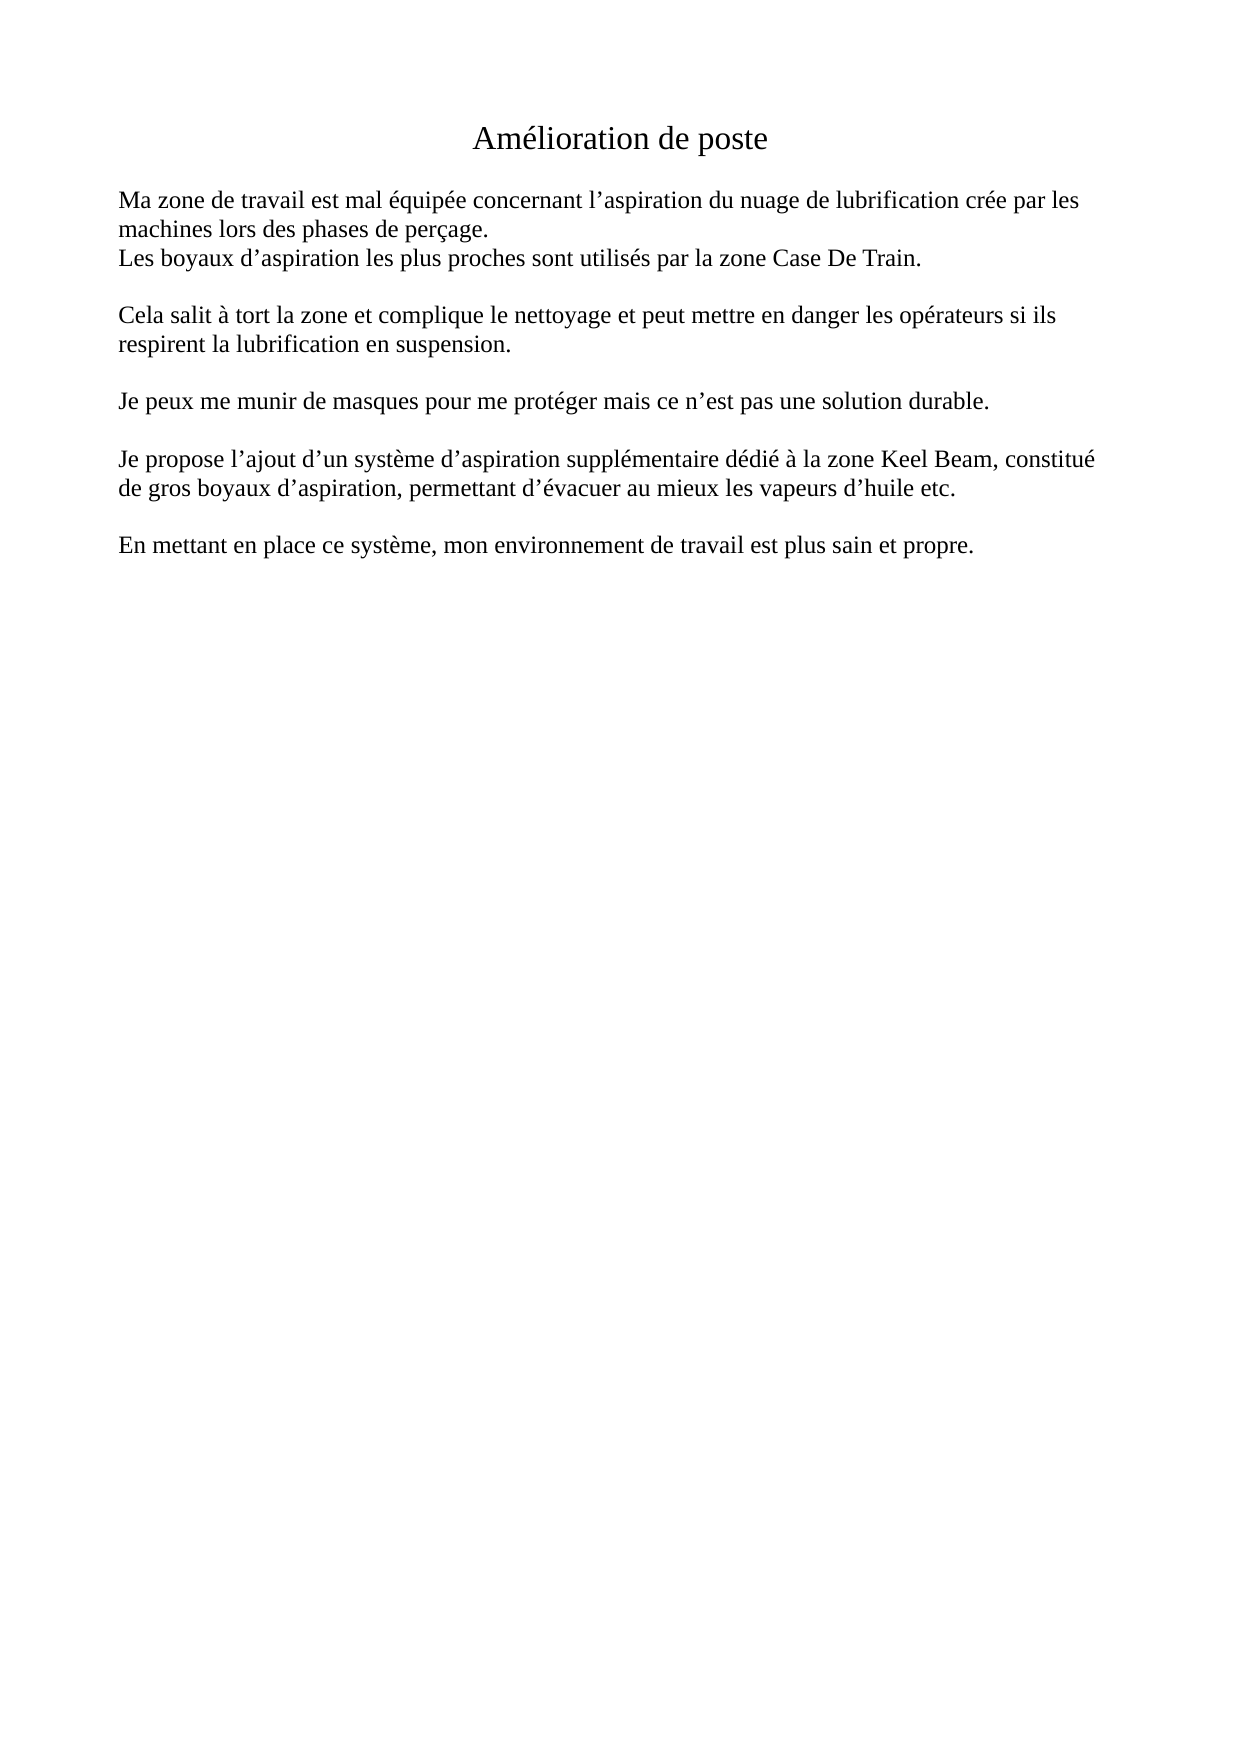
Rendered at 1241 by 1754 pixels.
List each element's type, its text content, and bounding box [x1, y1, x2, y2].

text Je propose l’ajout d’un système d’aspiration supplémentaire dédié à la zone Keel Beam, constitué de gros boyaux d’aspiration, permettant d’évacuer au mieux les vapeurs d’huile etc. [118, 444, 1122, 501]
text Cela salit à tort la zone et complique le nettoyage et peut mettre en danger les opérateurs si ils respirent la lubrification en suspension. [118, 300, 1122, 358]
text En mettant en place ce système, mon environnement de travail est plus sain et propre. [118, 530, 1122, 559]
text Amélioration de poste [118, 118, 1122, 156]
text Ma zone de travail est mal équipée concernant l’aspiration du nuage de lubrification crée par les machines lors des phases de perçage. [118, 185, 1122, 243]
text Les boyaux d’aspiration les plus proches sont utilisés par la zone Case De Train. [118, 243, 1122, 271]
text Je peux me munir de masques pour me protéger mais ce n’est pas une solution durable. [118, 386, 1122, 415]
